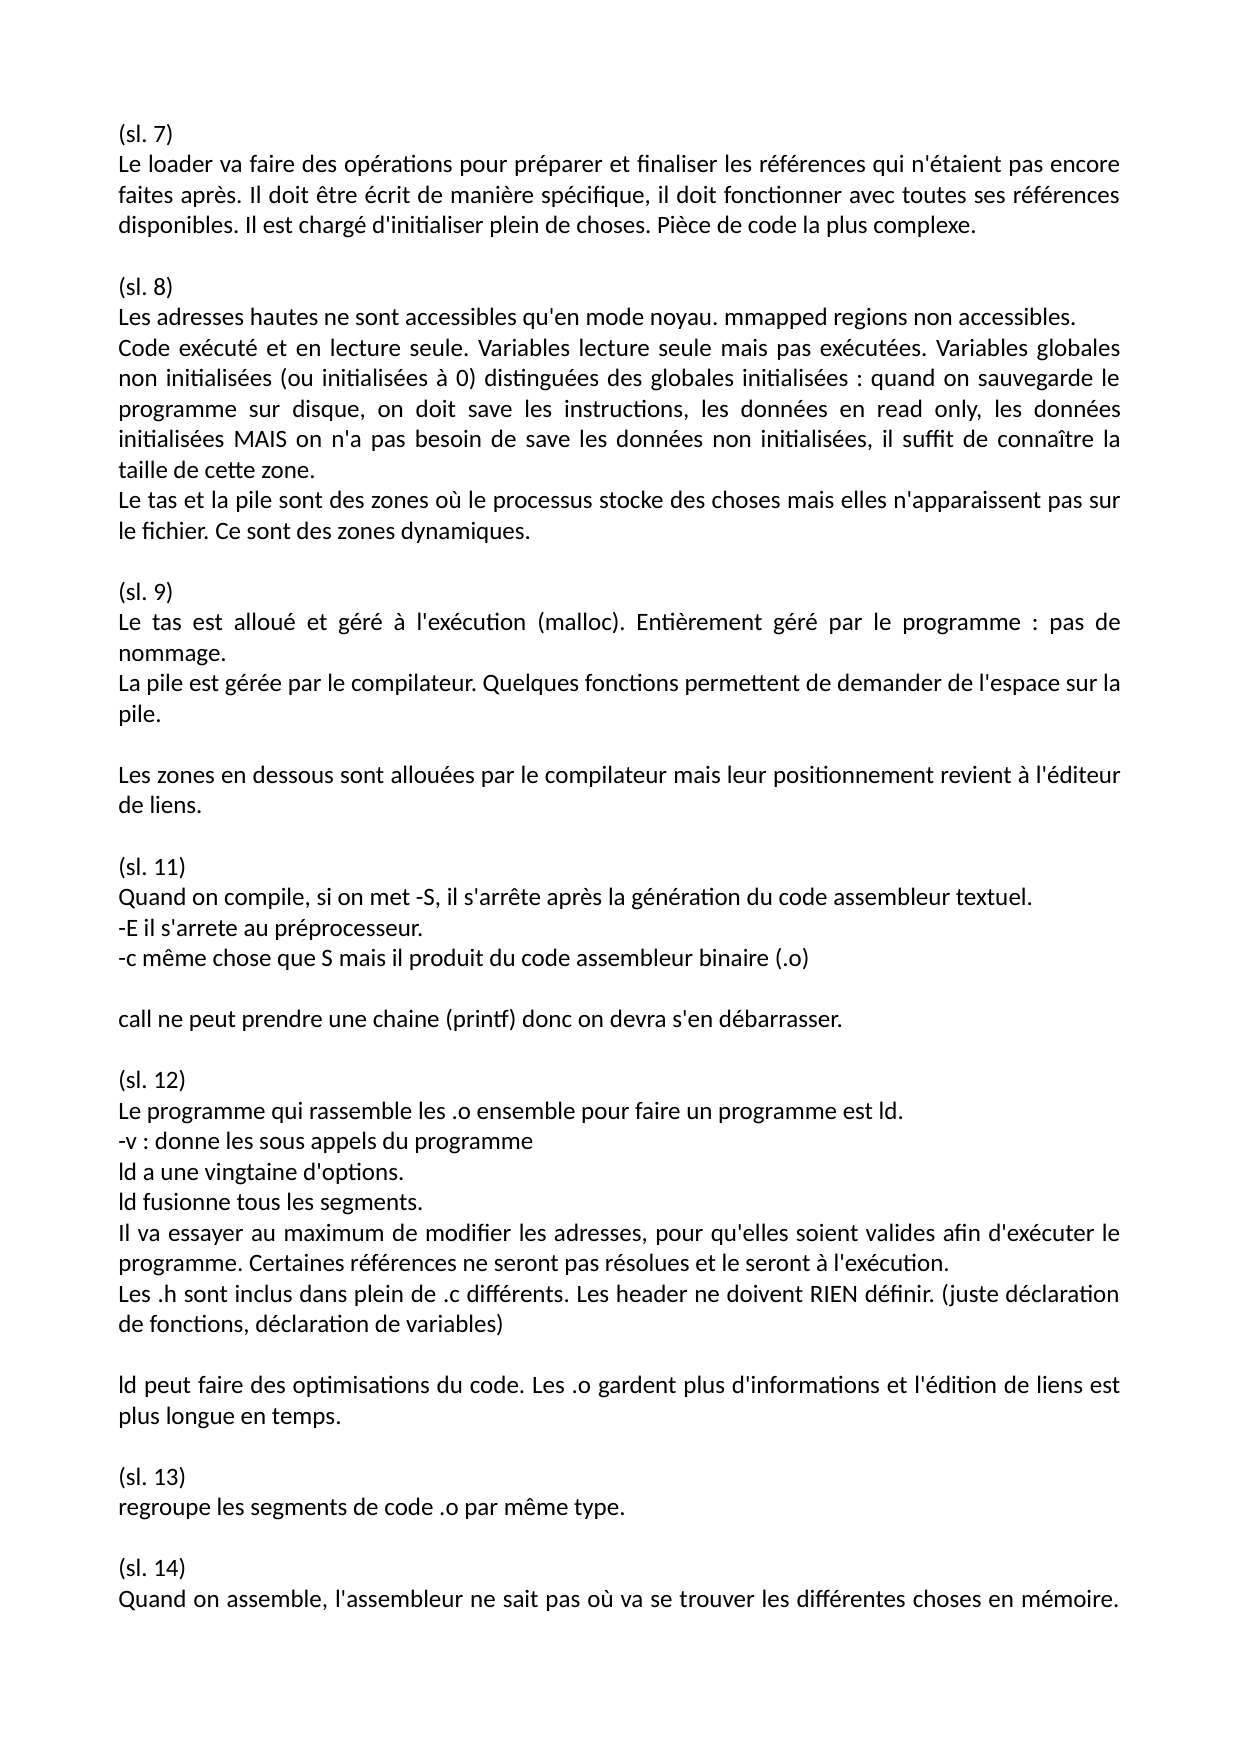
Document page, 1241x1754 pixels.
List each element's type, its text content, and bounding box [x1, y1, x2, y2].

text La pile est gérée par le compilateur. Quelques fonctions permettent de demander de l'espace sur la pile. [118, 667, 1122, 728]
text Les adresses hautes ne sont accessibles qu'en mode noyau. mmapped regions non accessibles. [118, 301, 1122, 332]
text (sl. 8) [118, 271, 1122, 301]
text Le programme qui rassemble les .o ensemble pour faire un programme est ld. [118, 1095, 1122, 1125]
text call ne peut prendre une chaine (printf) donc on devra s'en débarrasser. [118, 1003, 1122, 1034]
text ld peut faire des optimisations du code. Les .o gardent plus d'informations et l'édition de liens est plus longue en temps. [118, 1369, 1122, 1431]
text (sl. 7) [118, 118, 1122, 149]
text (sl. 14) [118, 1553, 1122, 1583]
text Le tas et la pile sont des zones où le processus stocke des choses mais elles n'apparaissent pas sur le fichier. Ce sont des zones dynamiques. [118, 484, 1122, 545]
text Quand on assemble, l'assembleur ne sait pas où va se trouver les différentes choses en mémoire. [118, 1583, 1122, 1614]
text (sl. 11) [118, 851, 1122, 881]
text (sl. 9) [118, 576, 1122, 606]
text -E il s'arrete au préprocesseur. [118, 912, 1122, 942]
text ld fusionne tous les segments. [118, 1186, 1122, 1217]
text (sl. 12) [118, 1064, 1122, 1095]
text Code exécuté et en lecture seule. Variables lecture seule mais pas exécutées. Variables globales non initialisées (ou initialisées à 0) distinguées des globales initialisées : quand on sauvegarde le programme sur disque, on doit save les instructions, les données en read only, les données initialisées MAIS on n'a pas besoin de save les données non initialisées, il suffit de connaître la taille de cette zone. [118, 332, 1122, 484]
text -c même chose que S mais il produit du code assembleur binaire (.o) [118, 942, 1122, 973]
text Le tas est alloué et géré à l'exécution (malloc). Entièrement géré par le programme : pas de nommage. [118, 606, 1122, 667]
text (sl. 13) [118, 1461, 1122, 1492]
text Les .h sont inclus dans plein de .c différents. Les header ne doivent RIEN définir. (juste déclaration de fonctions, déclaration de variables) [118, 1278, 1122, 1339]
text ld a une vingtaine d'options. [118, 1156, 1122, 1186]
text regroupe les segments de code .o par même type. [118, 1492, 1122, 1522]
text Le loader va faire des opérations pour préparer et finaliser les références qui n'étaient pas encore faites après. Il doit être écrit de manière spécifique, il doit fonctionner avec toutes ses références disponibles. Il est chargé d'initialiser plein de choses. Pièce de code la plus complexe. [118, 149, 1122, 240]
text Quand on compile, si on met -S, il s'arrête après la génération du code assembleur textuel. [118, 881, 1122, 912]
text Les zones en dessous sont allouées par le compilateur mais leur positionnement revient à l'éditeur de liens. [118, 759, 1122, 820]
text Il va essayer au maximum de modifier les adresses, pour qu'elles soient valides afin d'exécuter le programme. Certaines références ne seront pas résolues et le seront à l'exécution. [118, 1217, 1122, 1278]
text -v : donne les sous appels du programme [118, 1125, 1122, 1156]
